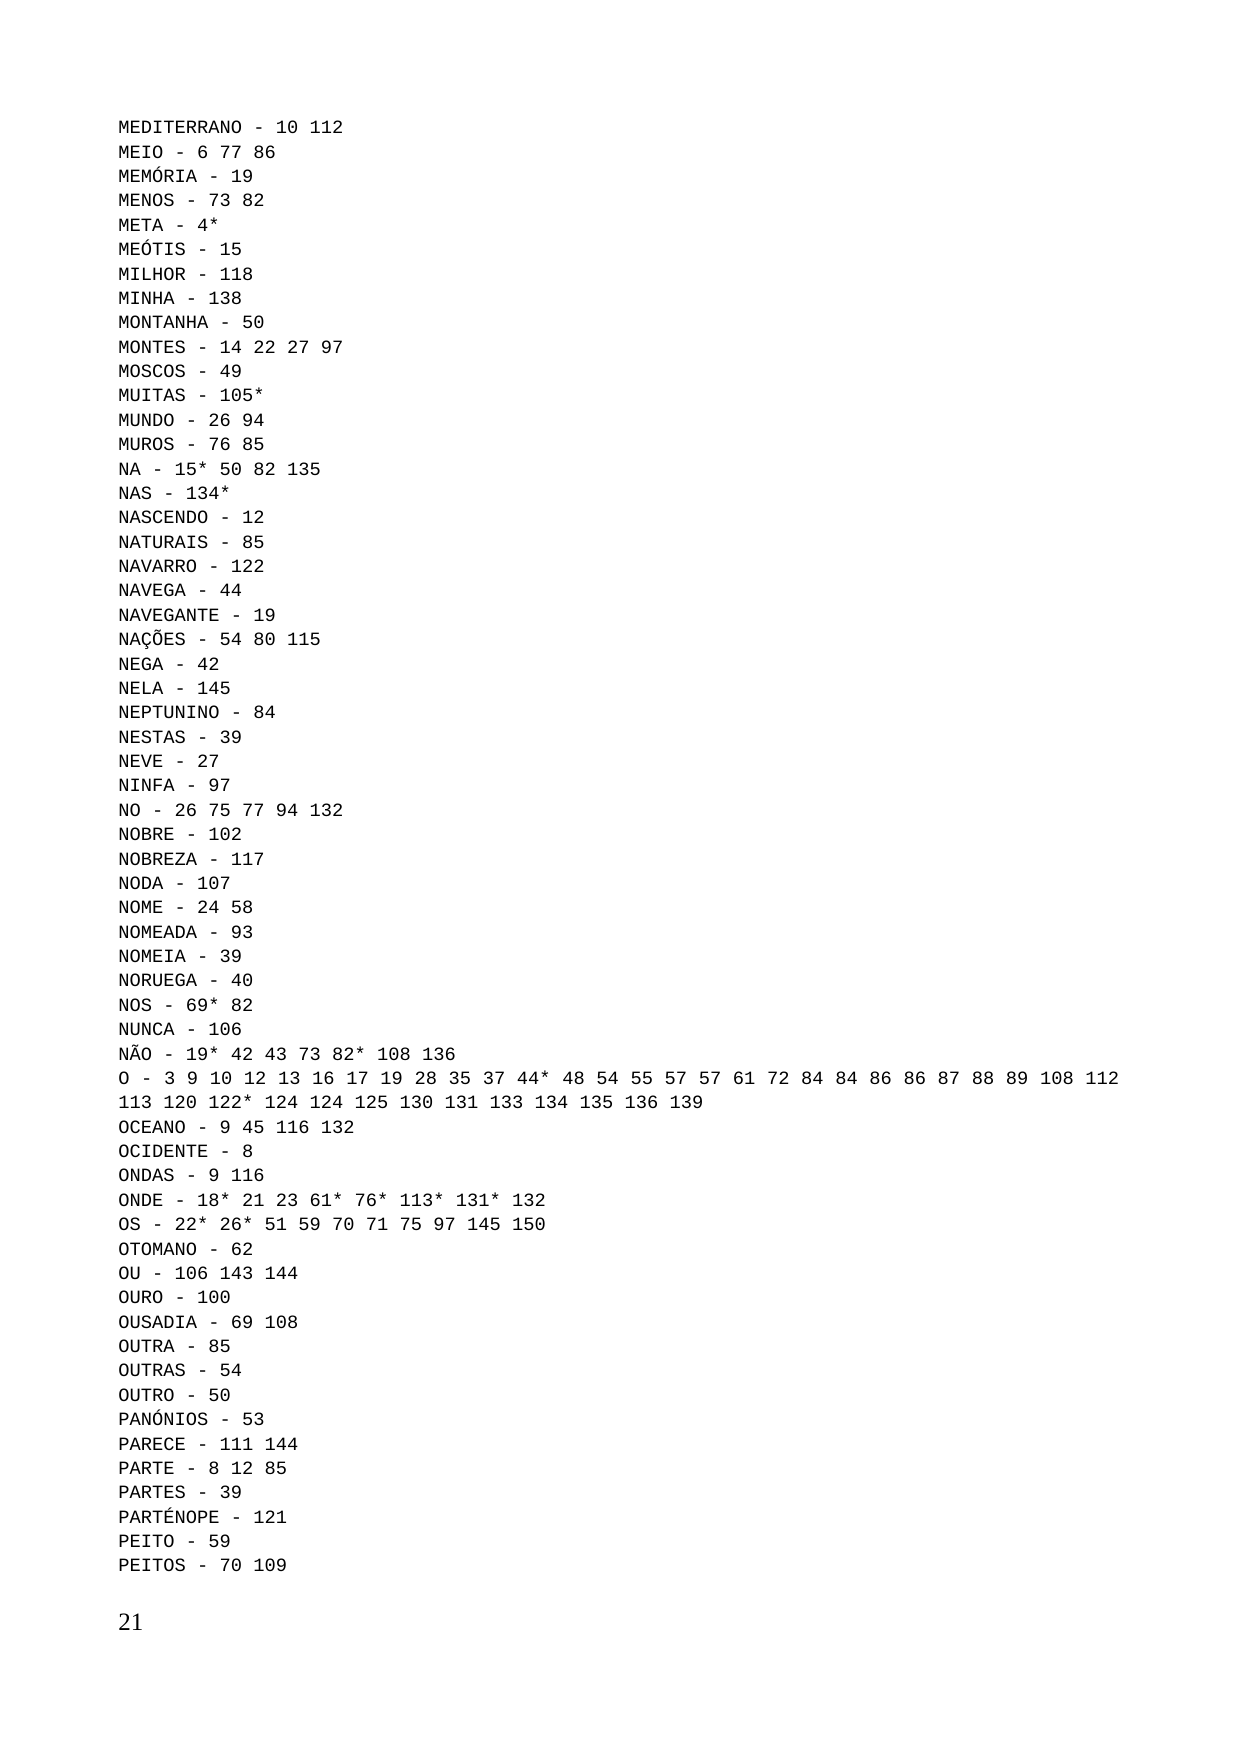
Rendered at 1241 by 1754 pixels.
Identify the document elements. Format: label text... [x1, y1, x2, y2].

text NEGA - 42 [118, 654, 1122, 676]
text MEMÓRIA - 19 [118, 167, 1122, 188]
text PANÓNIOS - 53 [118, 1410, 1122, 1431]
text PARTÉNOPE - 121 [118, 1507, 1122, 1529]
text NAS - 134* [118, 484, 1122, 505]
text MEDITERRANO - 10 112 [118, 118, 1122, 139]
text NATURAIS - 85 [118, 532, 1122, 554]
text PEITOS - 70 109 [118, 1556, 1122, 1577]
text MOSCOS - 49 [118, 362, 1122, 383]
text OURO - 100 [118, 1288, 1122, 1309]
text NAÇÕES - 54 80 115 [118, 630, 1122, 651]
text MUNDO - 26 94 [118, 411, 1122, 432]
text NO - 26 75 77 94 132 [118, 801, 1122, 822]
text NESTAS - 39 [118, 727, 1122, 749]
text MEÓTIS - 15 [118, 240, 1122, 261]
text ONDE - 18* 21 23 61* 76* 113* 131* 132 [118, 1191, 1122, 1212]
text NOS - 69* 82 [118, 996, 1122, 1017]
text ONDAS - 9 116 [118, 1166, 1122, 1187]
text NOMEADA - 93 [118, 922, 1122, 944]
text NINFA - 97 [118, 776, 1122, 797]
text NORUEGA - 40 [118, 971, 1122, 992]
text NAVEGA - 44 [118, 581, 1122, 602]
text NOME - 24 58 [118, 898, 1122, 919]
text PEITO - 59 [118, 1532, 1122, 1553]
text NUNCA - 106 [118, 1020, 1122, 1041]
text OUSADIA - 69 108 [118, 1312, 1122, 1334]
text NOBRE - 102 [118, 825, 1122, 846]
text OCIDENTE - 8 [118, 1142, 1122, 1163]
text PARTE - 8 12 85 [118, 1459, 1122, 1480]
text MUITAS - 105* [118, 386, 1122, 407]
text NAVEGANTE - 19 [118, 606, 1122, 627]
text OS - 22* 26* 51 59 70 71 75 97 145 150 [118, 1215, 1122, 1236]
text MEIO - 6 77 86 [118, 142, 1122, 164]
text MONTANHA - 50 [118, 313, 1122, 334]
text NOMEIA - 39 [118, 947, 1122, 968]
text NASCENDO - 12 [118, 508, 1122, 529]
text NOBREZA - 117 [118, 849, 1122, 871]
text MONTES - 14 22 27 97 [118, 337, 1122, 359]
text NELA - 145 [118, 679, 1122, 700]
text OCEANO - 9 45 116 132 [118, 1117, 1122, 1139]
text PARECE - 111 144 [118, 1434, 1122, 1456]
text META - 4* [118, 216, 1122, 237]
text PARTES - 39 [118, 1483, 1122, 1504]
text NODA - 107 [118, 874, 1122, 895]
text OU - 106 143 144 [118, 1264, 1122, 1285]
text MILHOR - 118 [118, 264, 1122, 286]
text MINHA - 138 [118, 289, 1122, 310]
text NEPTUNINO - 84 [118, 703, 1122, 724]
text MUROS - 76 85 [118, 435, 1122, 456]
text OUTRA - 85 [118, 1337, 1122, 1358]
text O - 3 9 10 12 13 16 17 19 28 35 37 44* 48 54 55 57 57 61 72 84 84 86 86 87 88 89 108 112 113 120 122* 124 124 125 130 131 133 134 135 136 139 [118, 1069, 1122, 1114]
text MENOS - 73 82 [118, 191, 1122, 212]
text OUTRO - 50 [118, 1386, 1122, 1407]
text NA - 15* 50 82 135 [118, 459, 1122, 481]
text OUTRAS - 54 [118, 1361, 1122, 1382]
text NAVARRO - 122 [118, 557, 1122, 578]
text OTOMANO - 62 [118, 1239, 1122, 1261]
text NÃO - 19* 42 43 73 82* 108 136 [118, 1044, 1122, 1066]
text NEVE - 27 [118, 752, 1122, 773]
